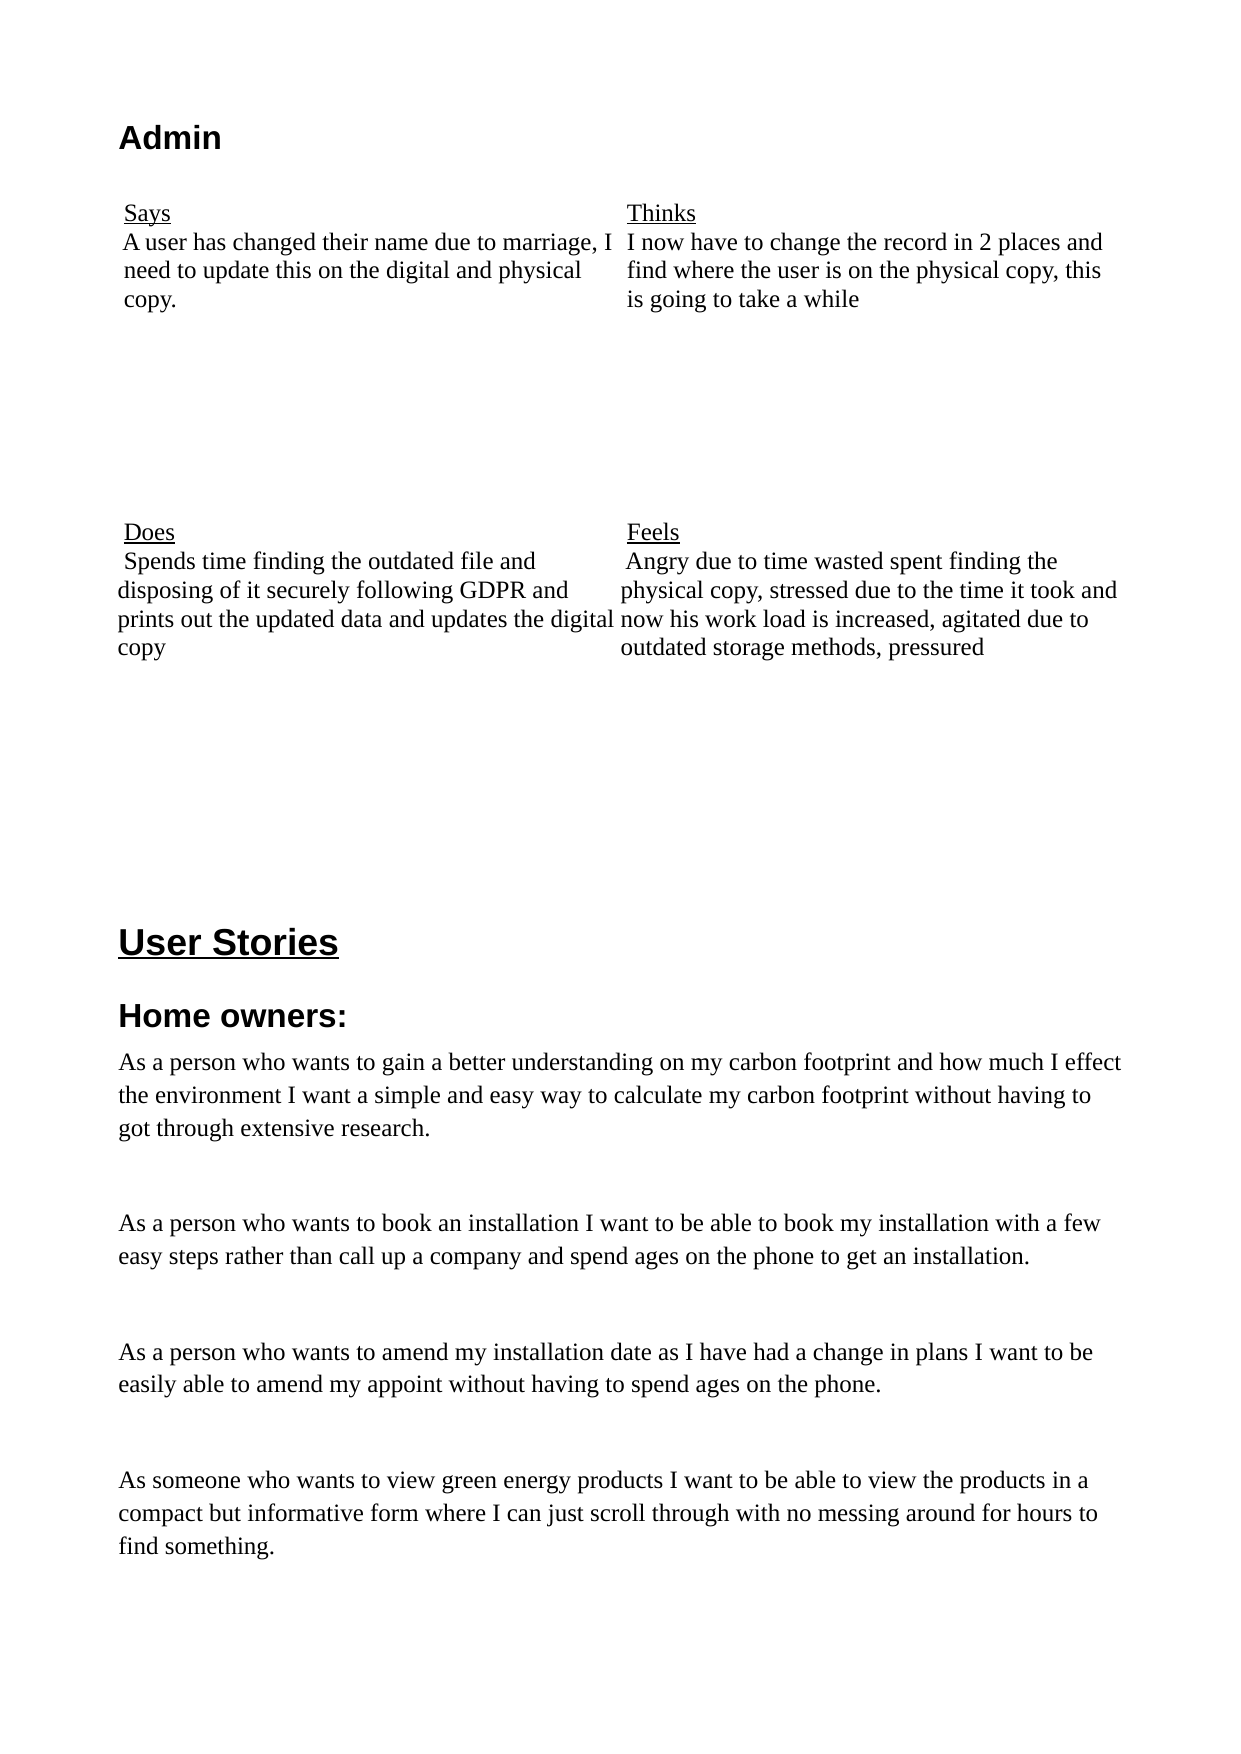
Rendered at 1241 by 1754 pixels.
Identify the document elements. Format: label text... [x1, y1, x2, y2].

text As a person who wants to book an installation I want to be able to book my installation with a few easy steps rather than call up a company and spend ages on the phone to get an installation. [118, 1208, 1122, 1270]
table_header Says A user has changed their name due to marriage, I need to update this on the digital and physical copy. [117, 198, 620, 517]
table_header Thinks I now have to change the record in 2 places and find where the user is on the physical copy, this is going to take a while [620, 198, 1123, 517]
table_cell Does Spends time finding the outdated file and disposing of it securely following GDPR and prints out the updated data and updates the digital copy [117, 518, 620, 837]
text As a person who wants to amend my installation date as I have had a change in plans I want to be easily able to amend my appoint without having to spend ages on the phone. [118, 1337, 1122, 1398]
subtitle Home owners: [118, 996, 1122, 1034]
subtitle Admin [118, 118, 1122, 157]
text As someone who wants to view green energy products I want to be able to view the products in a compact but informative form where I can just scroll through with no messing around for hours to find something. [118, 1465, 1122, 1559]
text As a person who wants to gain a better understanding on my carbon footprint and how much I effect the environment I want a simple and easy way to calculate my carbon footprint without having to got through extensive research. [118, 1047, 1122, 1142]
table_cell Feels Angry due to time wasted spent finding the physical copy, stressed due to the time it took and now his work load is increased, agitated due to outdated storage methods, pressured [620, 518, 1123, 837]
subtitle User Stories [118, 920, 1122, 963]
